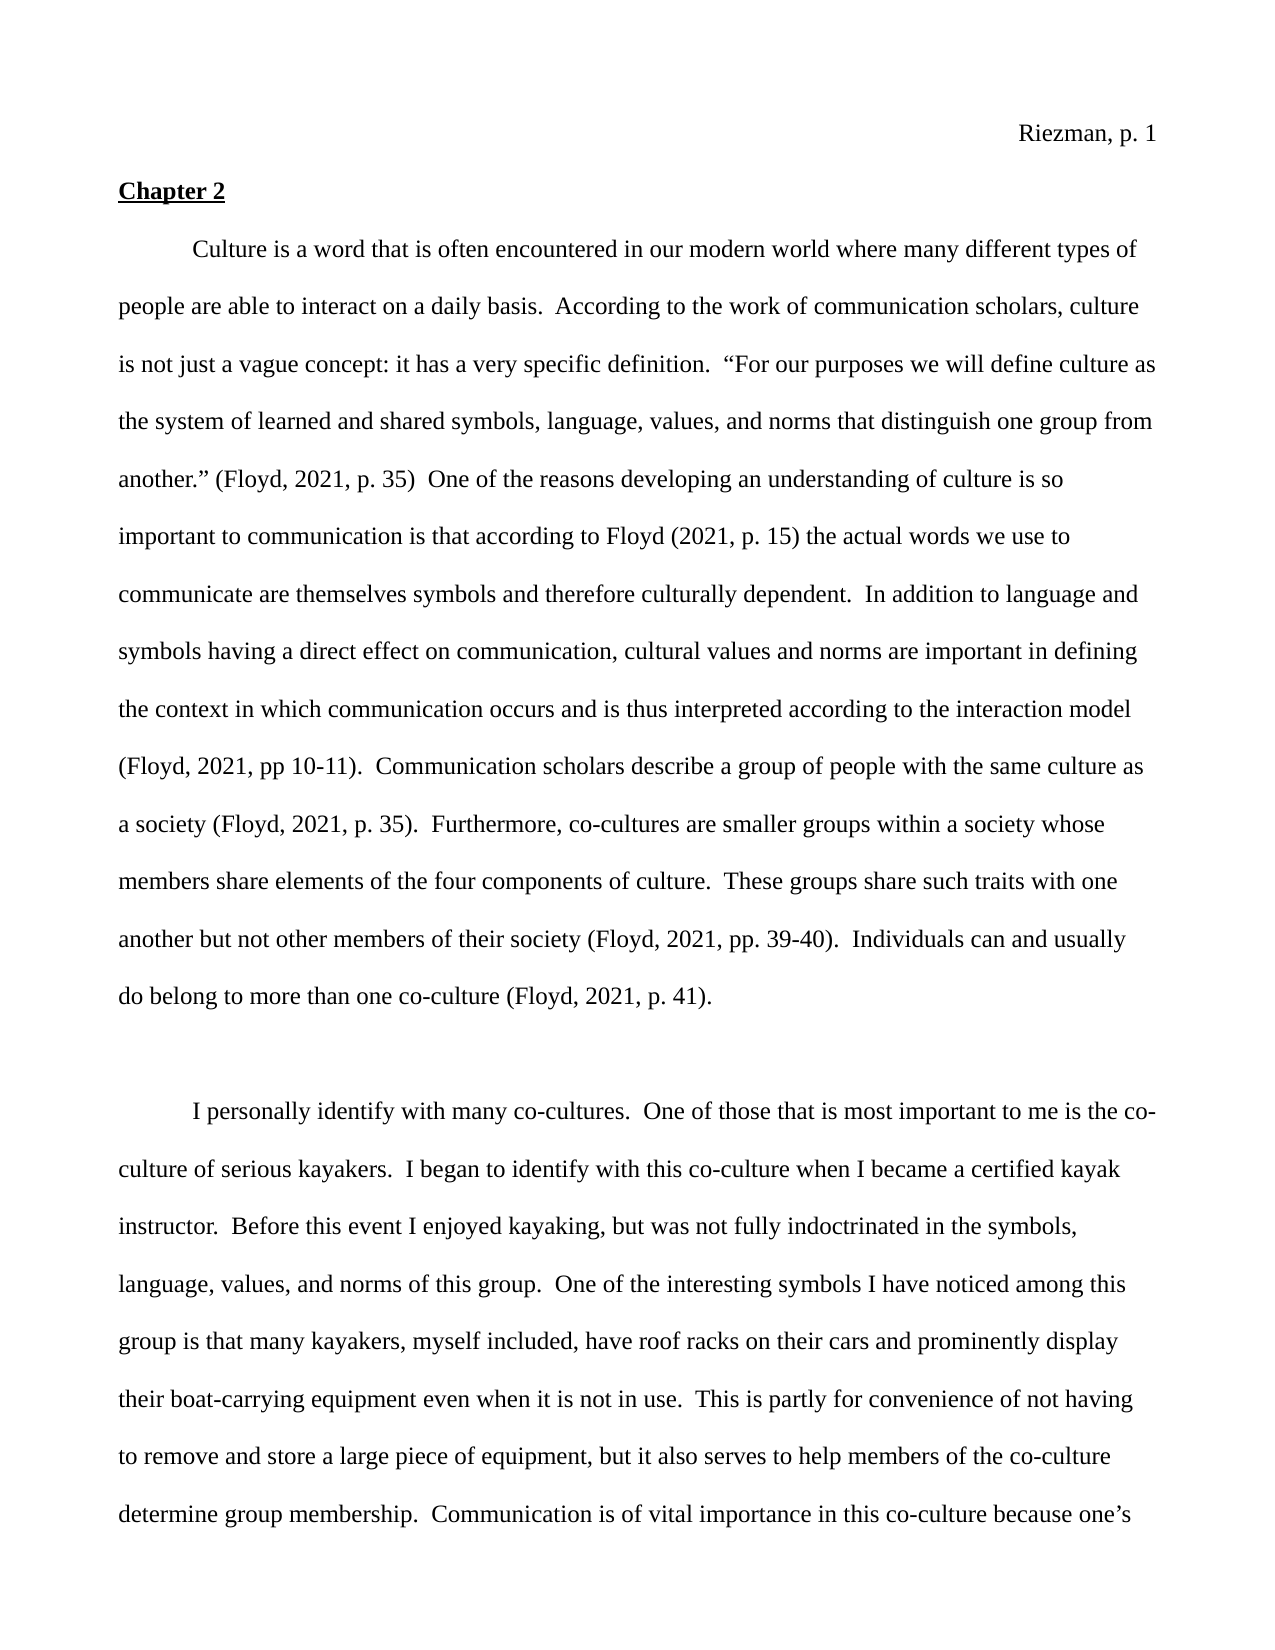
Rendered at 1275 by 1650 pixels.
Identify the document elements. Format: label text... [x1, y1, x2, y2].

text I personally identify with many co-cultures. One of those that is most important to me is the co-culture of serious kayakers. I began to identify with this co-culture when I became a certified kayak instructor. Before this event I enjoyed kayaking, but was not fully indoctrinated in the symbols, language, values, and norms of this group. One of the interesting symbols I have noticed among this group is that many kayakers, myself included, have roof racks on their cars and prominently display their boat-carrying equipment even when it is not in use. This is partly for convenience of not having to remove and store a large piece of equipment, but it also serves to help members of the co-culture determine group membership. Communication is of vital importance in this co-culture because one’s [118, 1096, 1157, 1528]
text Chapter 2 [118, 176, 1157, 205]
text Culture is a word that is often encountered in our modern world where many different types of people are able to interact on a daily basis. According to the work of communication scholars, culture is not just a vague concept: it has a very specific definition. “For our purposes we will define culture as the system of learned and shared symbols, language, values, and norms that distinguish one group from another.” (Floyd, 2021, p. 35) One of the reasons developing an understanding of culture is so important to communication is that according to Floyd (2021, p. 15) the actual words we use to communicate are themselves symbols and therefore culturally dependent. In addition to language and symbols having a direct effect on communication, cultural values and norms are important in defining the context in which communication occurs and is thus interpreted according to the interaction model (Floyd, 2021, pp 10-11). Communication scholars describe a group of people with the same culture as a society (Floyd, 2021, p. 35). Furthermore, co-cultures are smaller groups within a society whose members share elements of the four components of culture. These groups share such traits with one another but not other members of their society (Floyd, 2021, pp. 39-40). Individuals can and usually do belong to more than one co-culture (Floyd, 2021, p. 41). [118, 234, 1157, 1010]
